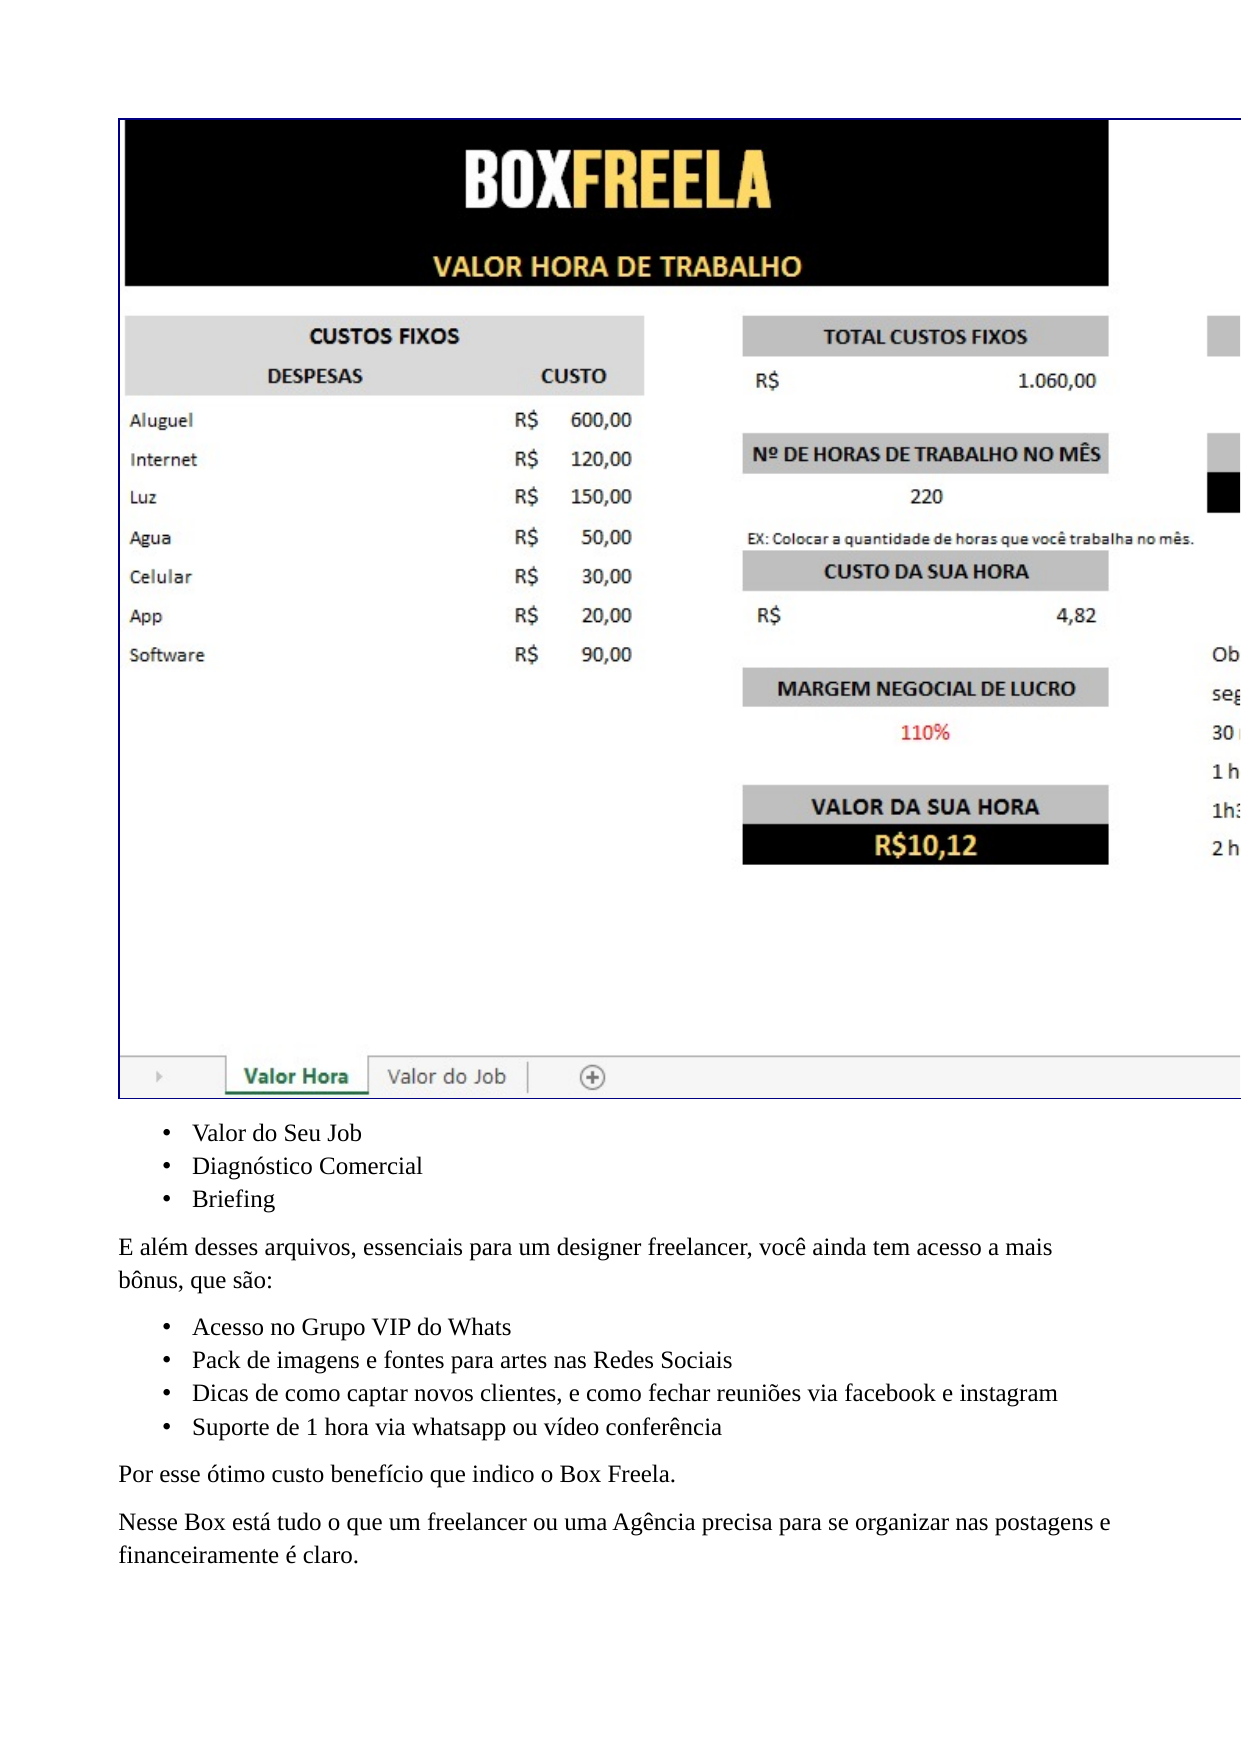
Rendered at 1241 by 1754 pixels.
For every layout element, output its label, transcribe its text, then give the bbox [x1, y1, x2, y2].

list Acesso no Grupo VIP do Whats [162, 1312, 1122, 1341]
list Valor do Seu Job [162, 1118, 1122, 1147]
list Diagnóstico Comercial [162, 1151, 1122, 1180]
text Nesse Box está tudo o que um freelancer ou uma Agência precisa para se organizar nas postagens e financeiramente é claro. [118, 1507, 1122, 1568]
list Pack de imagens e fontes para artes nas Redes Sociais [162, 1346, 1122, 1374]
list Briefing [162, 1184, 1122, 1213]
picture [120, 120, 1241, 1098]
list Suporte de 1 hora via whatsapp ou vídeo conferência [162, 1412, 1122, 1440]
text Por esse ótimo custo benefício que indico o Box Freela. [118, 1459, 1122, 1488]
text E além desses arquivos, essenciais para um designer freelancer, você ainda tem acesso a mais bônus, que são: [118, 1232, 1122, 1294]
list Dicas de como captar novos clientes, e como fechar reuniões via facebook e instagram [162, 1378, 1122, 1407]
